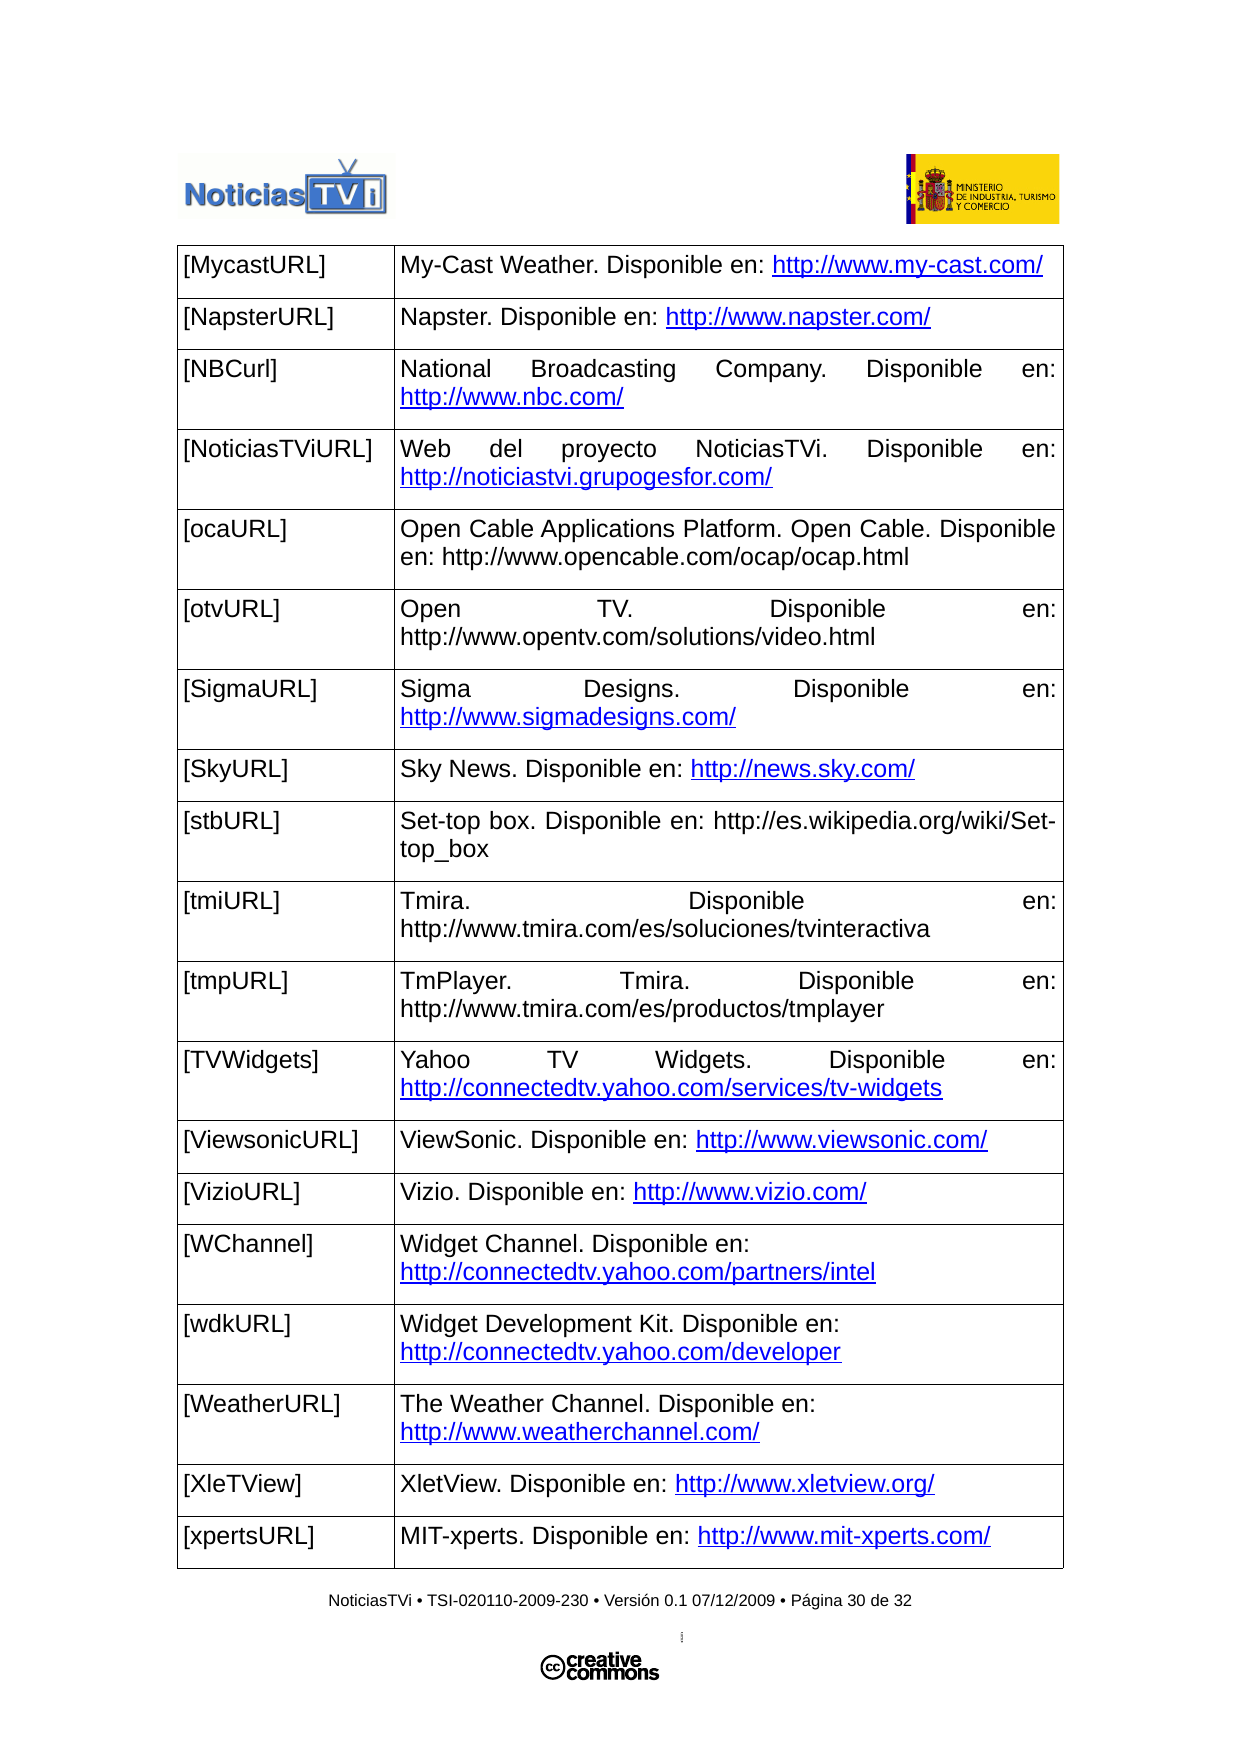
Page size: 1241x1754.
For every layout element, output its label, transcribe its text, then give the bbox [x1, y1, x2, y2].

table_cell [wdkURL] [178, 1305, 394, 1384]
table_cell Sky News. Disponible en: http://news.sky.com/ [395, 750, 1063, 801]
table_cell [NapsterURL] [178, 299, 394, 349]
table_cell [ViewsonicURL] [178, 1121, 394, 1172]
table_cell [WChannel] [178, 1225, 394, 1304]
table_cell My-Cast Weather. Disponible en: http://www.my-cast.com/ [395, 246, 1063, 297]
table_cell Open Cable Applications Platform. Open Cable. Disponible en: http://www.opencable.com/ocap/ocap.html [395, 510, 1063, 589]
table_cell Set-top box. Disponible en: http://es.wikipedia.org/wiki/Set-top_box [395, 802, 1063, 881]
table_cell Open TV. Disponible en: http://www.opentv.com/solutions/video.html [395, 590, 1063, 669]
picture [906, 154, 1060, 224]
table_cell Widget Channel. Disponible en: http://connectedtv.yahoo.com/partners/intel [395, 1225, 1063, 1304]
table_cell [stbURL] [178, 802, 394, 881]
table_cell TmPlayer. Tmira. Disponible en: http://www.tmira.com/es/productos/tmplayer [395, 962, 1063, 1041]
table_cell [ocaURL] [178, 510, 394, 589]
table_cell [SkyURL] [178, 750, 394, 801]
table_cell The Weather Channel. Disponible en: http://www.weatherchannel.com/ [395, 1385, 1063, 1464]
table_cell Vizio. Disponible en: http://www.vizio.com/ [395, 1174, 1063, 1224]
table_cell [TVWidgets] [178, 1042, 394, 1120]
table_cell [MycastURL] [178, 246, 394, 297]
table_cell [VizioURL] [178, 1174, 394, 1224]
table_cell Web del proyecto NoticiasTVi. Disponible en: http://noticiastvi.grupogesfor.com/ [395, 430, 1063, 509]
table_cell Napster. Disponible en: http://www.napster.com/ [395, 299, 1063, 349]
table_cell [tmiURL] [178, 882, 394, 961]
table_cell [WeatherURL] [178, 1385, 394, 1464]
table_cell [NoticiasTViURL] [178, 430, 394, 509]
table_cell [xpertsURL] [178, 1517, 394, 1568]
table_cell Tmira. Disponible en: http://www.tmira.com/es/soluciones/tvinteractiva [395, 882, 1063, 961]
table_cell ViewSonic. Disponible en: http://www.viewsonic.com/ [395, 1121, 1063, 1172]
table_cell MIT-xperts. Disponible en: http://www.mit-xperts.com/ [395, 1517, 1063, 1568]
table_cell National Broadcasting Company. Disponible en: http://www.nbc.com/ [395, 350, 1063, 429]
table_cell [NBCurl] [178, 350, 394, 429]
table_cell [SigmaURL] [178, 670, 394, 749]
table_cell Sigma Designs. Disponible en: http://www.sigmadesigns.com/ [395, 670, 1063, 749]
table_cell Yahoo TV Widgets. Disponible en: http://connectedtv.yahoo.com/services/tv-widgets [395, 1042, 1063, 1120]
table_cell XletView. Disponible en: http://www.xletview.org/ [395, 1465, 1063, 1516]
table_cell Widget Development Kit. Disponible en: http://connectedtv.yahoo.com/developer [395, 1305, 1063, 1384]
table_cell [otvURL] [178, 590, 394, 669]
picture [177, 153, 396, 219]
table_cell [XleTView] [178, 1465, 394, 1516]
table_cell [tmpURL] [178, 962, 394, 1041]
